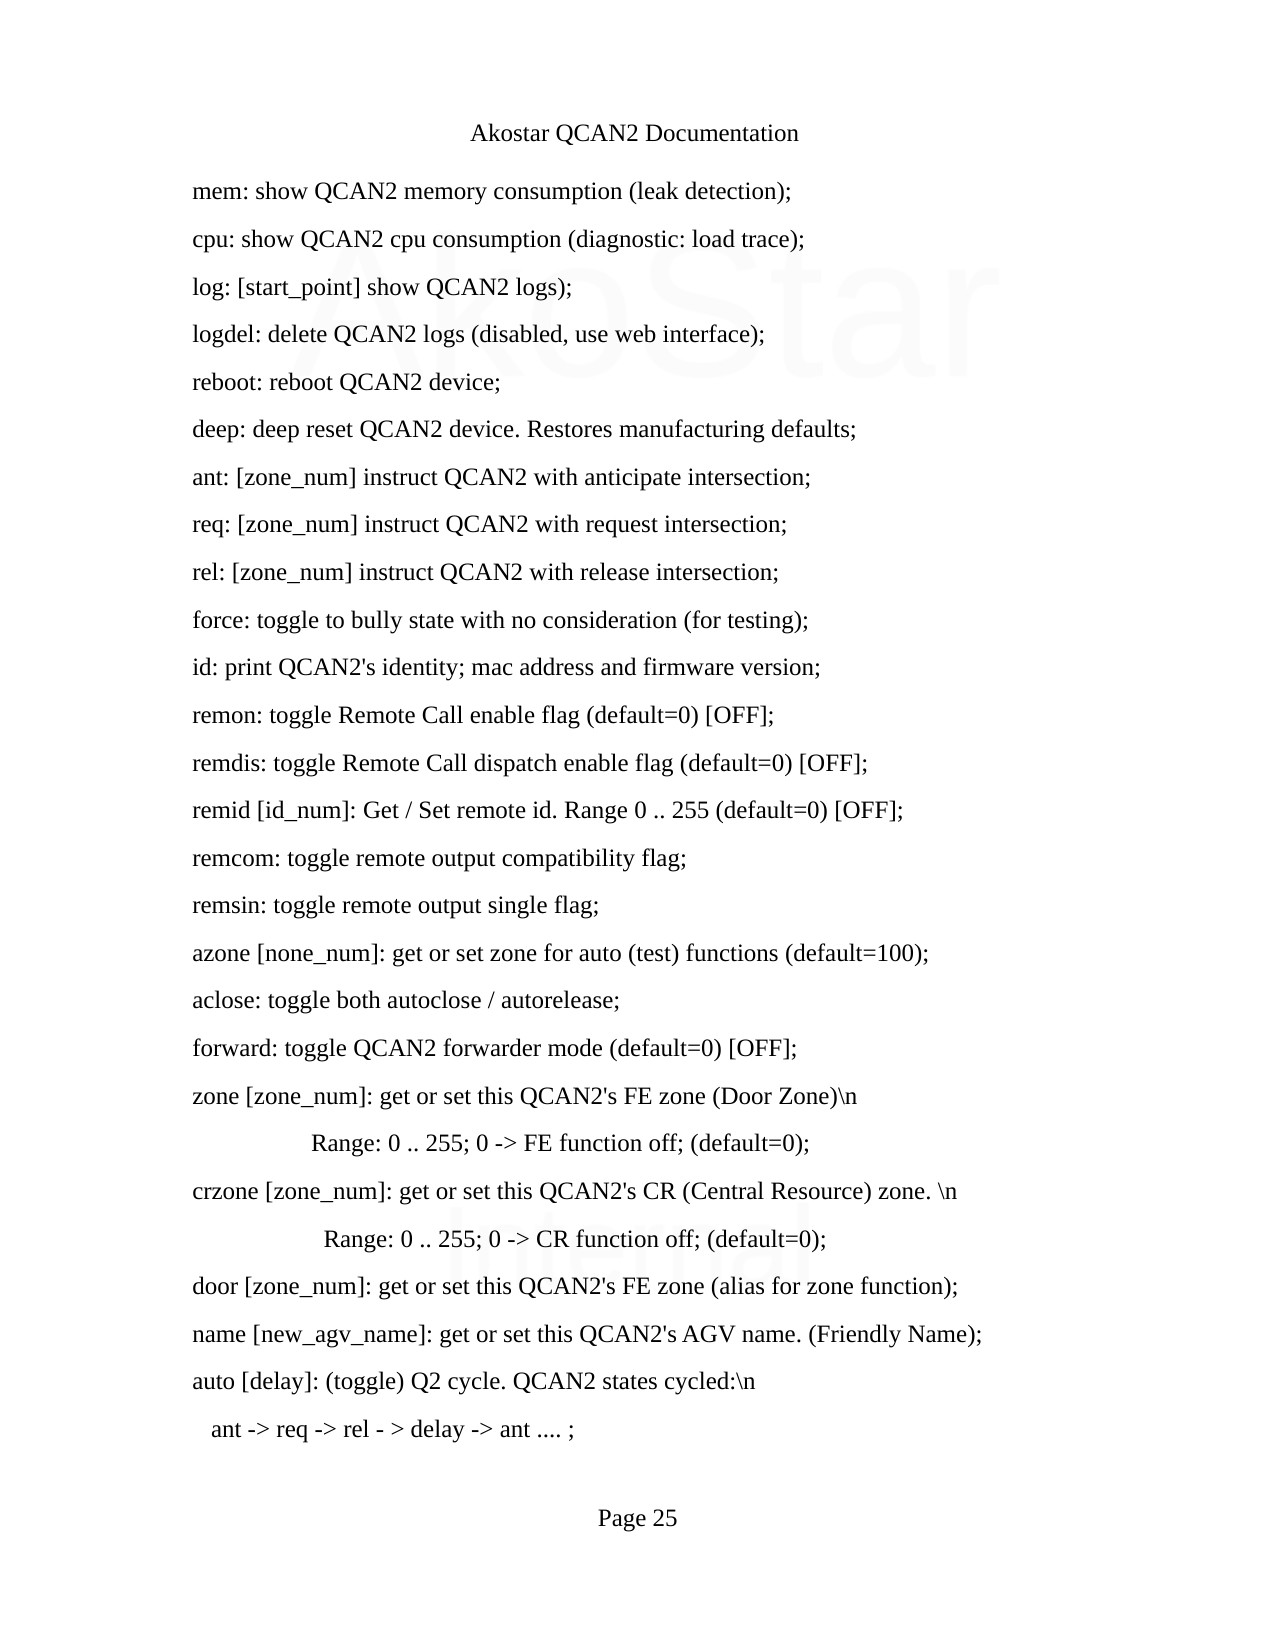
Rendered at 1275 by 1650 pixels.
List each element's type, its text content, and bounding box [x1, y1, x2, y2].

text logdel: delete QCAN2 logs (disabled, use web interface); [192, 319, 1157, 348]
text crzone [zone_num]: get or set this QCAN2's CR (Central Resource) zone. \n [192, 1176, 1157, 1205]
text remdis: toggle Remote Call dispatch enable flag (default=0) [OFF]; [192, 748, 1157, 776]
text Range: 0 .. 255; 0 -> CR function off; (default=0); [192, 1224, 1157, 1252]
text cpu: show QCAN2 cpu consumption (diagnostic: load trace); [192, 224, 1157, 253]
text forward: toggle QCAN2 forwarder mode (default=0) [OFF]; [192, 1033, 1157, 1062]
text rel: [zone_num] instruct QCAN2 with release intersection; [192, 557, 1157, 586]
text name [new_agv_name]: get or set this QCAN2's AGV name. (Friendly Name); [192, 1319, 1157, 1348]
text id: print QCAN2's identity; mac address and firmware version; [192, 652, 1157, 681]
text remon: toggle Remote Call enable flag (default=0) [OFF]; [192, 700, 1157, 729]
text log: [start_point] show QCAN2 logs); [192, 272, 1157, 300]
text Range: 0 .. 255; 0 -> FE function off; (default=0); [192, 1128, 1157, 1157]
text ant -> req -> rel - > delay -> ant .... ; [192, 1414, 1157, 1443]
text force: toggle to bully state with no consideration (for testing); [192, 605, 1157, 633]
text remcom: toggle remote output compatibility flag; [192, 843, 1157, 872]
text mem: show QCAN2 memory consumption (leak detection); [192, 176, 1157, 205]
text remid [id_num]: Get / Set remote id. Range 0 .. 255 (default=0) [OFF]; [192, 795, 1157, 824]
text zone [zone_num]: get or set this QCAN2's FE zone (Door Zone)\n [192, 1081, 1157, 1109]
text deep: deep reset QCAN2 device. Restores manufacturing defaults; [192, 414, 1157, 443]
text auto [delay]: (toggle) Q2 cycle. QCAN2 states cycled:\n [192, 1366, 1157, 1395]
text door [zone_num]: get or set this QCAN2's FE zone (alias for zone function); [192, 1271, 1157, 1300]
text req: [zone_num] instruct QCAN2 with request intersection; [192, 509, 1157, 538]
text aclose: toggle both autoclose / autorelease; [192, 986, 1157, 1014]
text remsin: toggle remote output single flag; [192, 890, 1157, 919]
text reboot: reboot QCAN2 device; [192, 367, 1157, 396]
text ant: [zone_num] instruct QCAN2 with anticipate intersection; [192, 462, 1157, 491]
text azone [none_num]: get or set zone for auto (test) functions (default=100); [192, 938, 1157, 967]
